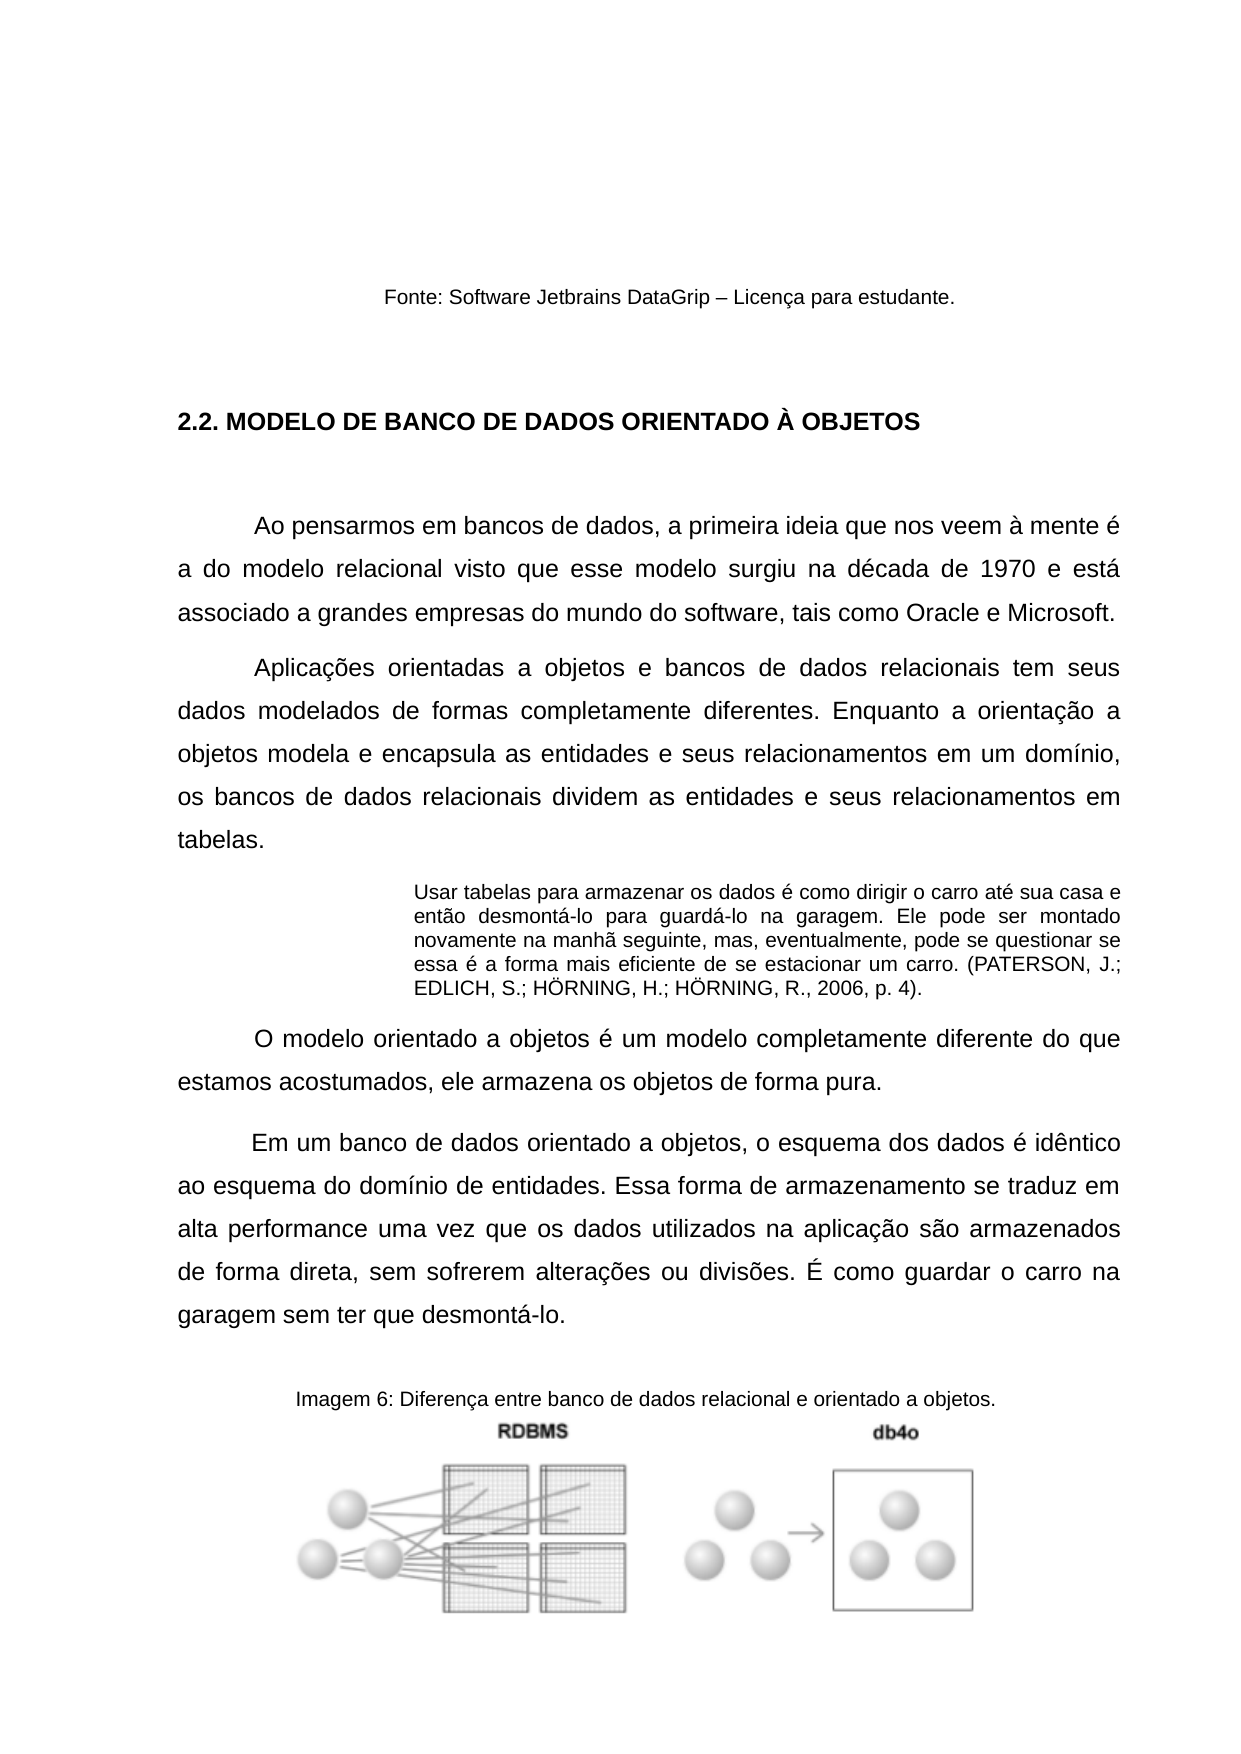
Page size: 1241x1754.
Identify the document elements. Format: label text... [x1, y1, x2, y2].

picture [292, 1420, 983, 1618]
text Imagem 6: Diferença entre banco de dados relacional e orientado a objetos. [177, 1386, 1122, 1410]
text O modelo orientado a objetos é um modelo completamente diferente do que estamos acostumados, ele armazena os objetos de forma pura. [177, 1023, 1122, 1095]
text 2.2. MODELO DE BANCO DE DADOS ORIENTADO À OBJETOS [177, 407, 1122, 436]
text Usar tabelas para armazenar os dados é como dirigir o carro até sua casa e então desmontá-lo para guardá-lo na garagem. Ele pode ser montado novamente na manhã seguinte, mas, eventualmente, pode se questionar se essa é a forma mais eficiente de se estacionar um carro. (PATERSON, J.; EDLICH, S.; HÖRNING, H.; HÖRNING, R., 2006, p. 4). [413, 880, 1122, 1000]
text Em um banco de dados orientado a objetos, o esquema dos dados é idêntico ao esquema do domínio de entidades. Essa forma de armazenamento se traduz em alta performance uma vez que os dados utilizados na aplicação são armazenados de forma direta, sem sofrerem alterações ou divisões. É como guardar o carro na garagem sem ter que desmontá-lo. [177, 1128, 1122, 1329]
text Aplicações orientadas a objetos e bancos de dados relacionais tem seus dados modelados de formas completamente diferentes. Enquanto a orientação a objetos modela e encapsula as entidades e seus relacionamentos em um domínio, os bancos de dados relacionais dividem as entidades e seus relacionamentos em tabelas. [177, 652, 1122, 854]
text Ao pensarmos em bancos de dados, a primeira ideia que nos veem à mente é a do modelo relacional visto que esse modelo surgiu na década de 1970 e está associado a grandes empresas do mundo do software, tais como Oracle e Microsoft. [177, 511, 1122, 626]
text Fonte: Software Jetbrains DataGrip – Licença para estudante. [177, 285, 1122, 309]
